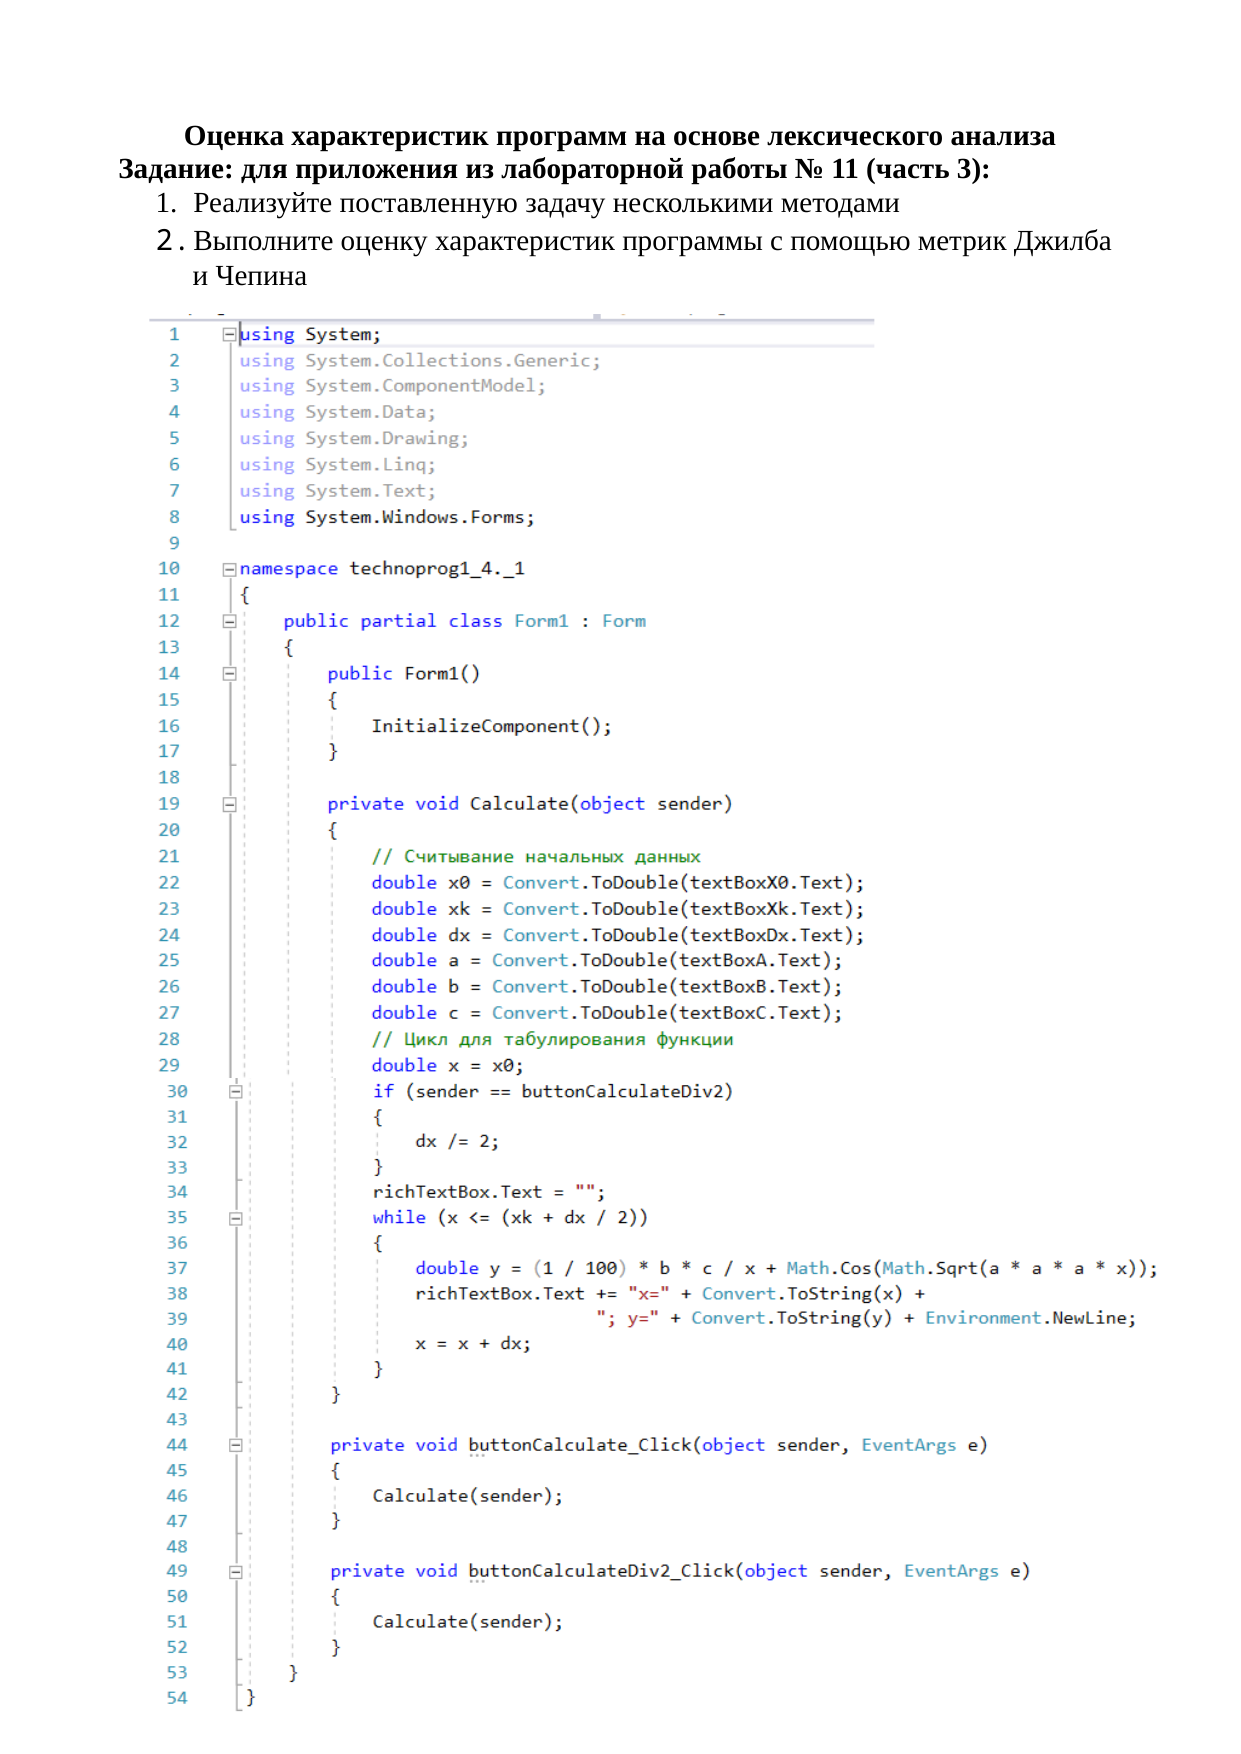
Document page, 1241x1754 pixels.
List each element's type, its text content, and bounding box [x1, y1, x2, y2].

subtitle Оценка характеристик программ на основе лексического анализа [118, 118, 1122, 152]
picture [149, 314, 1164, 1716]
subtitle Задание: для приложения из лабораторной работы № 11 (часть 3): [118, 152, 1122, 185]
list Реализуйте поставленную задачу несколькими методами [155, 185, 1122, 219]
list Выполните оценку характеристик программы с помощью метрик Джилба и Чепина [155, 219, 1122, 292]
